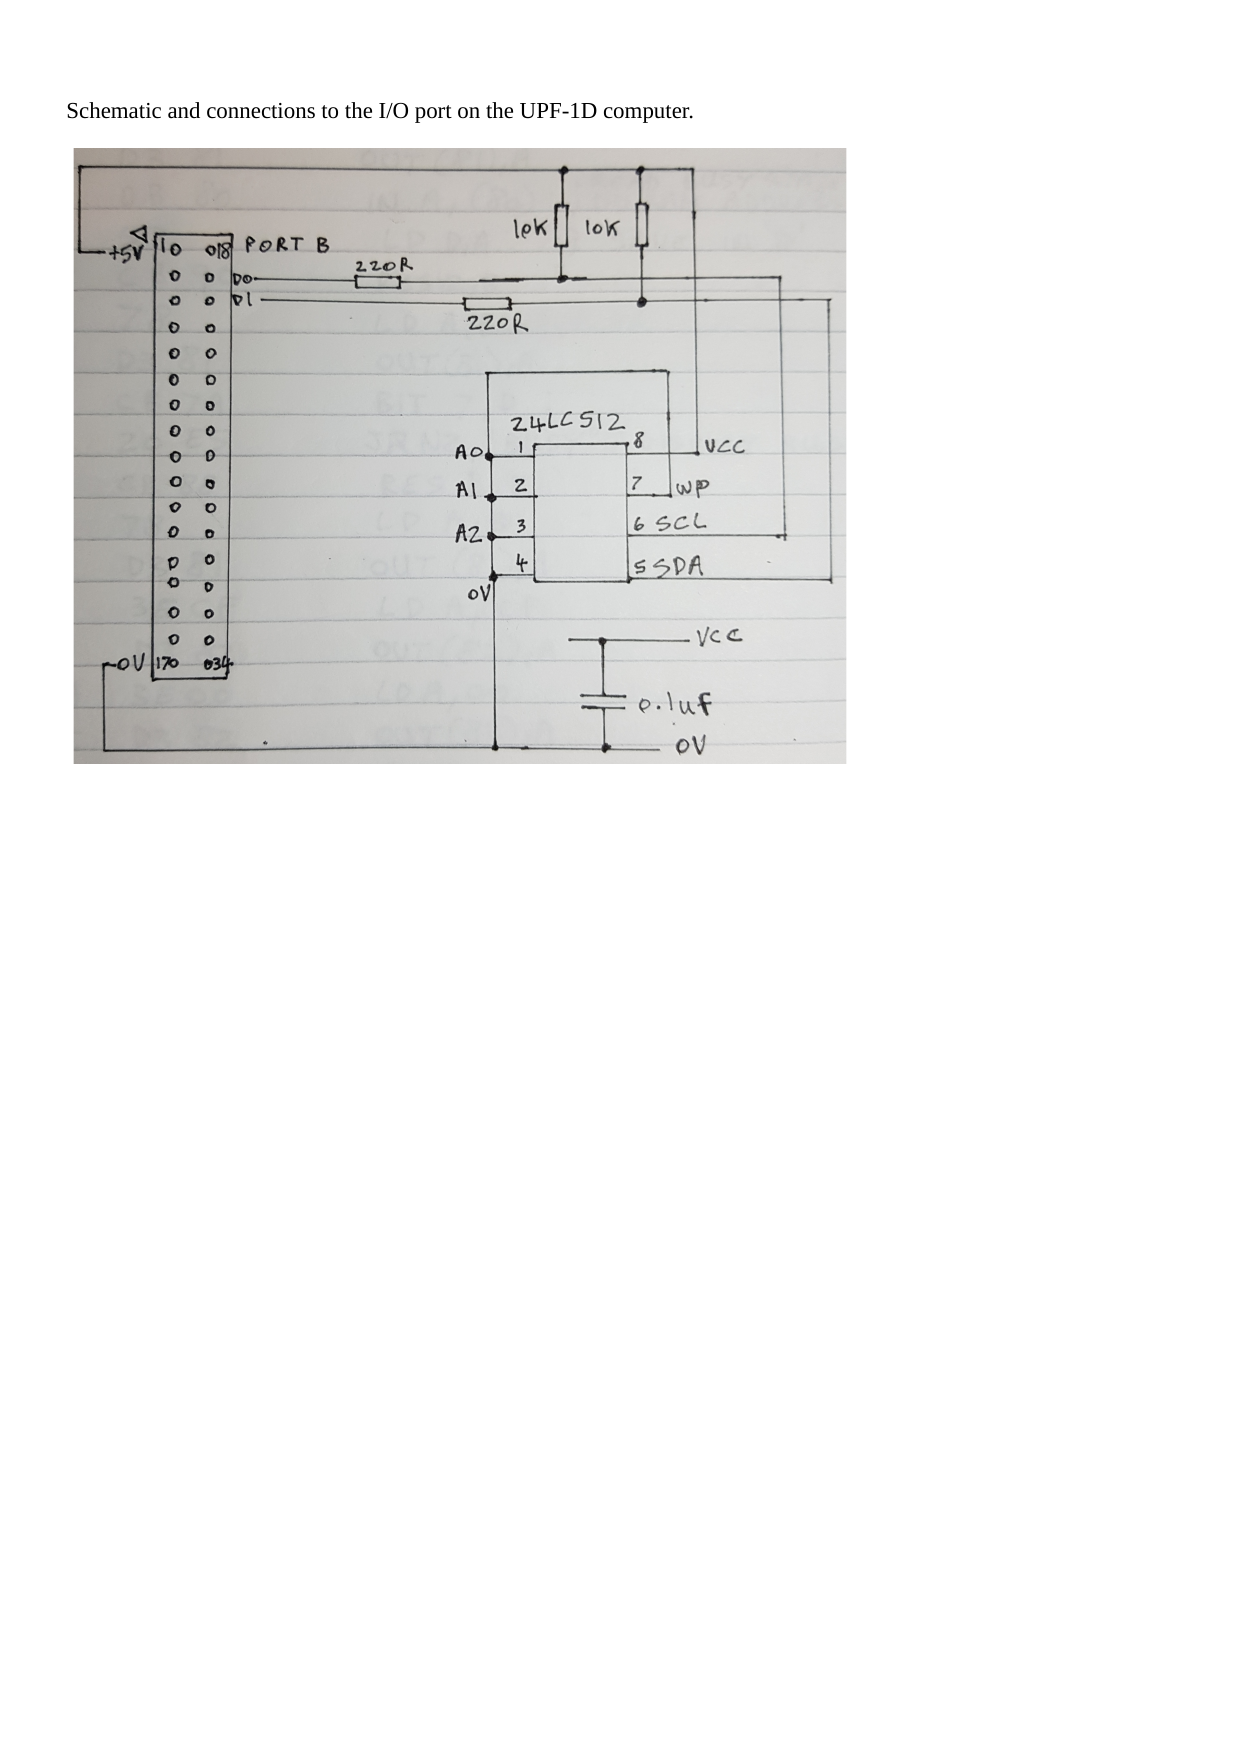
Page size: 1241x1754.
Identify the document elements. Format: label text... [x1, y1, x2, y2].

picture [73, 148, 847, 764]
text Schematic and connections to the I/O port on the UPF-1D computer. [66, 98, 1172, 124]
